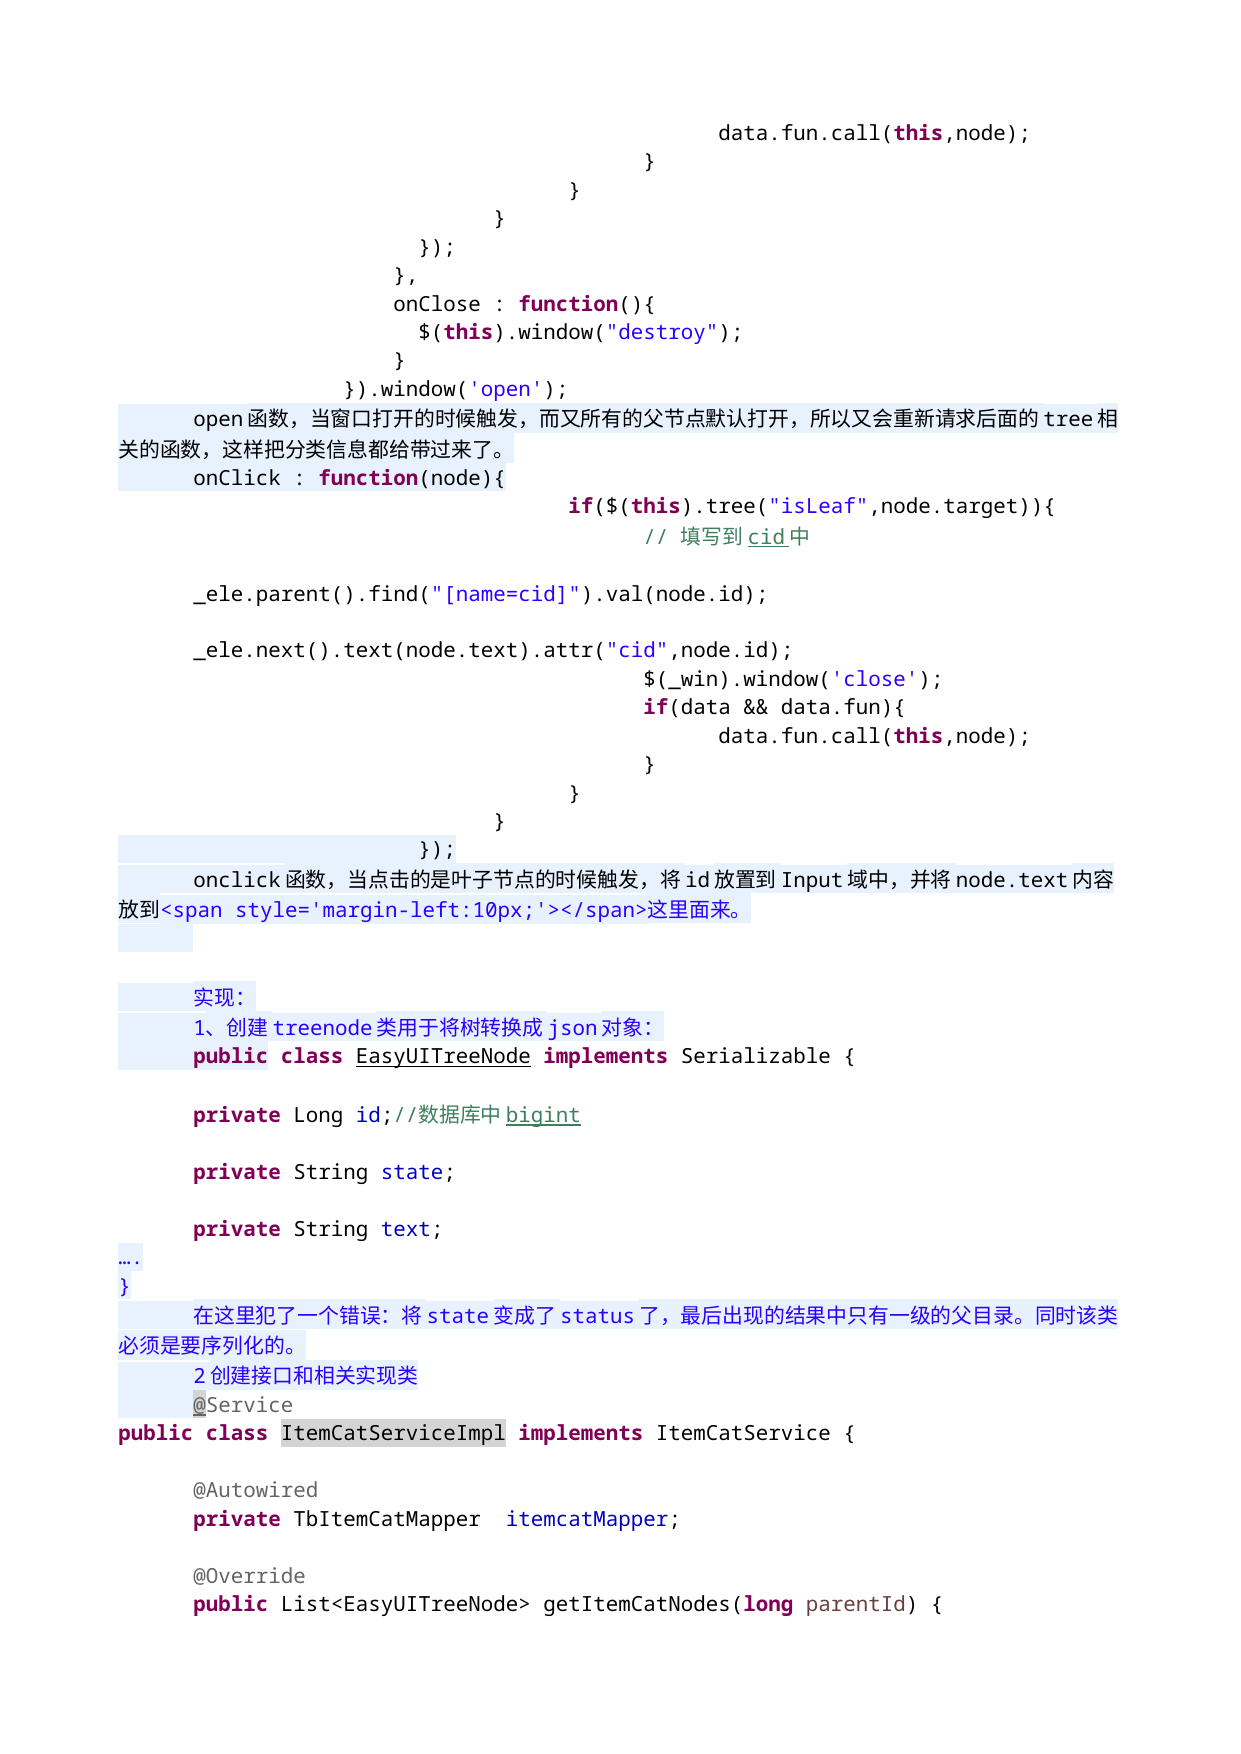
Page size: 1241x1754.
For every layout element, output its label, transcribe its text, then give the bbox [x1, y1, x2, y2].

text @Service [118, 1390, 1122, 1418]
text data.fun.call(this,node); [118, 721, 1122, 749]
text } [118, 147, 1122, 175]
text onclick函数，当点击的是叶子节点的时候触发，将id放置到Input域中，并将node.text内容放到<span style='margin-left:10px;'></span>这里面来。 [118, 863, 1122, 924]
text } [118, 175, 1122, 203]
text if($(this).tree("isLeaf",node.target)){ [118, 491, 1122, 520]
text @Autowired [118, 1475, 1122, 1504]
text } [118, 778, 1122, 806]
text } [118, 346, 1122, 374]
text 2创建接口和相关实现类 [118, 1360, 1122, 1390]
text open函数，当窗口打开的时候触发，而又所有的父节点默认打开，所以又会重新请求后面的tree相关的函数，这样把分类信息都给带过来了。 [118, 402, 1122, 463]
text @Override [118, 1561, 1122, 1589]
text private String state; [118, 1157, 1122, 1186]
text …. [118, 1242, 1122, 1271]
text 实现： [118, 981, 1122, 1011]
text }); [118, 834, 1122, 863]
text } [118, 1271, 1122, 1299]
text data.fun.call(this,node); [118, 118, 1122, 147]
text } [118, 806, 1122, 834]
text $(_win).window('close'); [118, 664, 1122, 692]
text private Long id;//数据库中bigint [118, 1098, 1122, 1129]
text _ele.parent().find("[name=cid]").val(node.id); [118, 550, 1122, 607]
text private String text; [118, 1214, 1122, 1242]
text $(this).window("destroy"); [118, 317, 1122, 346]
text private TbItemCatMapper itemcatMapper; [118, 1504, 1122, 1532]
text public List<EasyUITreeNode> getItemCatNodes(long parentId) { [118, 1589, 1122, 1618]
text }); [118, 232, 1122, 260]
text onClose : function(){ [118, 289, 1122, 317]
text } [118, 749, 1122, 778]
text 1、创建treenode类用于将树转换成json对象： [118, 1011, 1122, 1041]
text public class ItemCatServiceImpl implements ItemCatService { [118, 1418, 1122, 1447]
text }, [118, 260, 1122, 289]
text // 填写到cid中 [118, 520, 1122, 550]
text 在这里犯了一个错误：将state变成了status了，最后出现的结果中只有一级的父目录。同时该类必须是要序列化的。 [118, 1299, 1122, 1360]
text } [118, 203, 1122, 232]
text onClick : function(node){ [118, 463, 1122, 491]
text if(data && data.fun){ [118, 692, 1122, 721]
text }).window('open'); [118, 374, 1122, 402]
text public class EasyUITreeNode implements Serializable { [118, 1041, 1122, 1070]
text _ele.next().text(node.text).attr("cid",node.id); [118, 607, 1122, 664]
